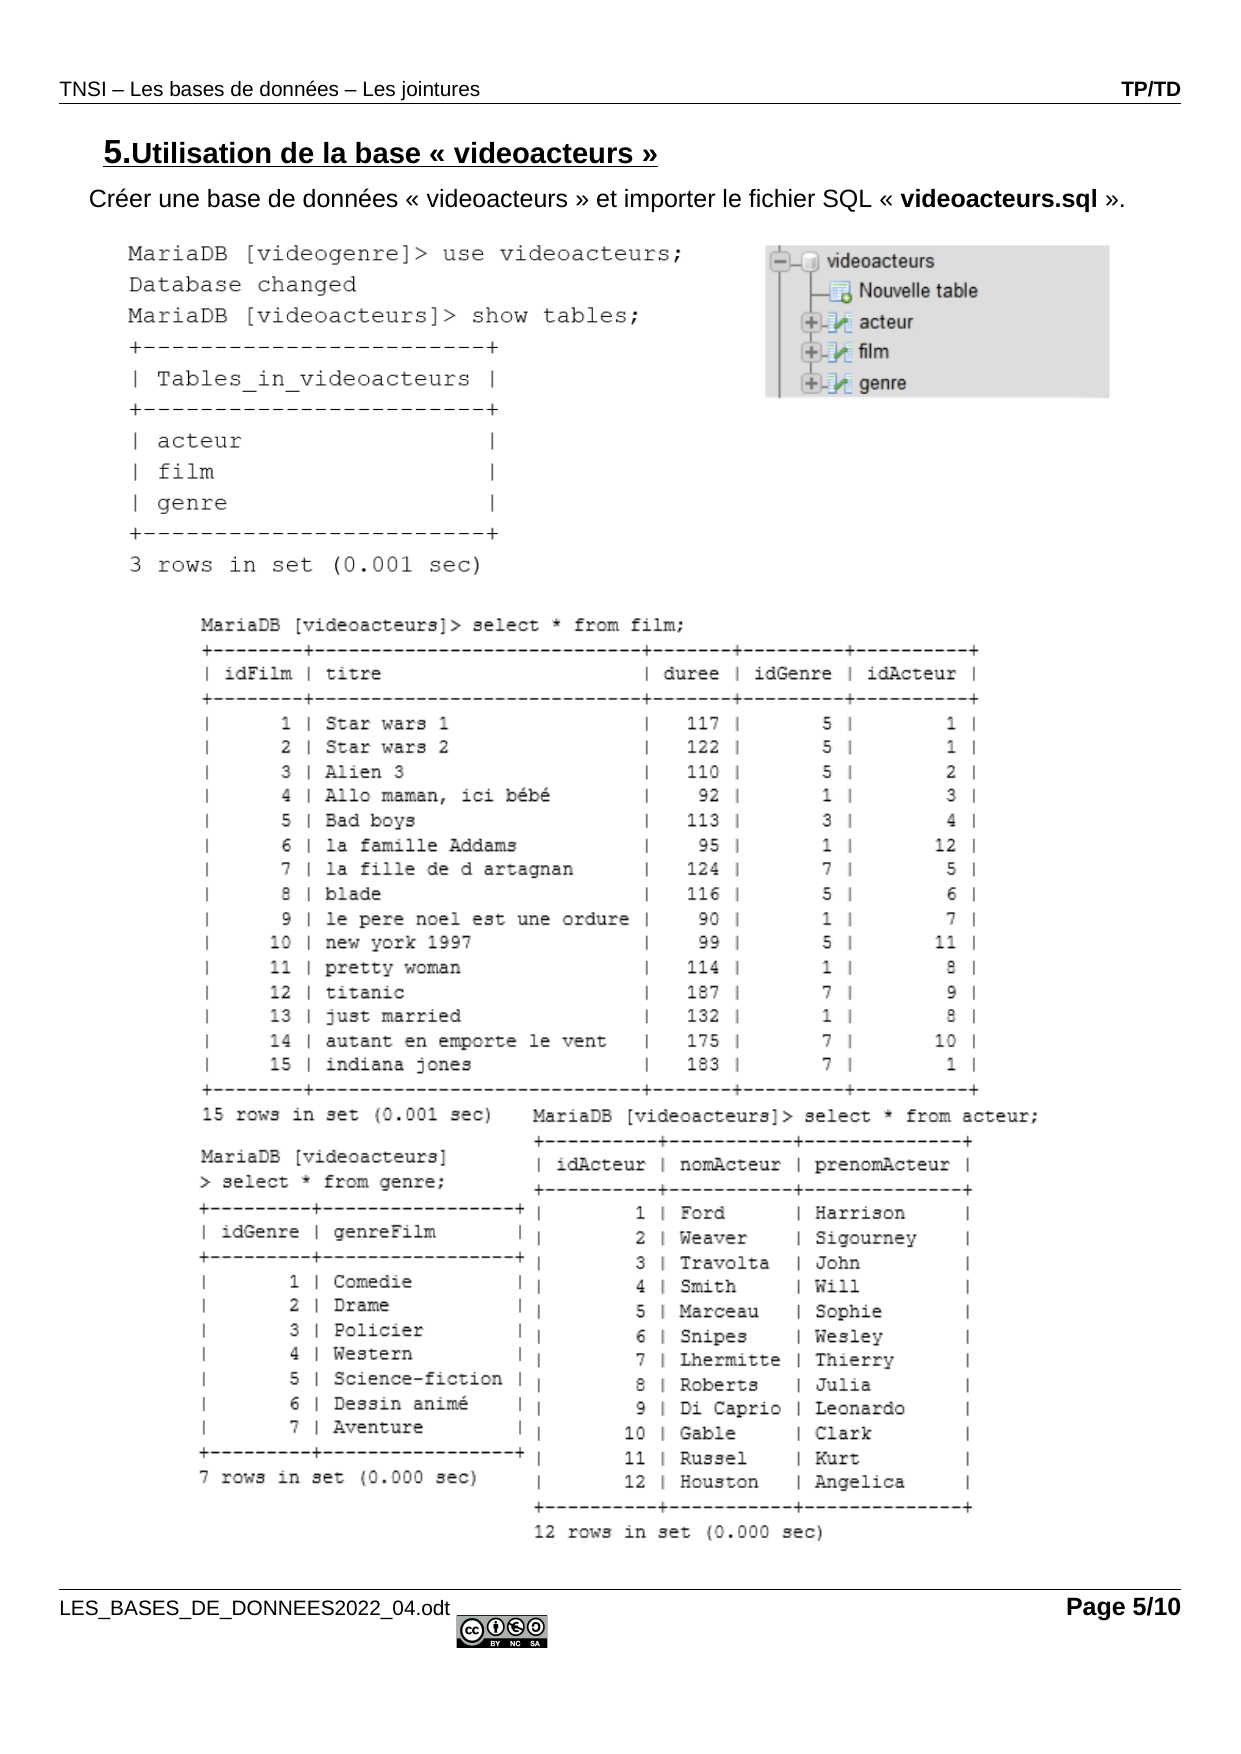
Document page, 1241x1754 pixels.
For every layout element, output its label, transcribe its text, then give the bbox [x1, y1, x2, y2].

list Utilisation de la base « videoacteurs » [103, 133, 1181, 171]
text Créer une base de données « videoacteurs » et importer le fichier SQL « videoacteurs.sql ». [59, 183, 1181, 212]
